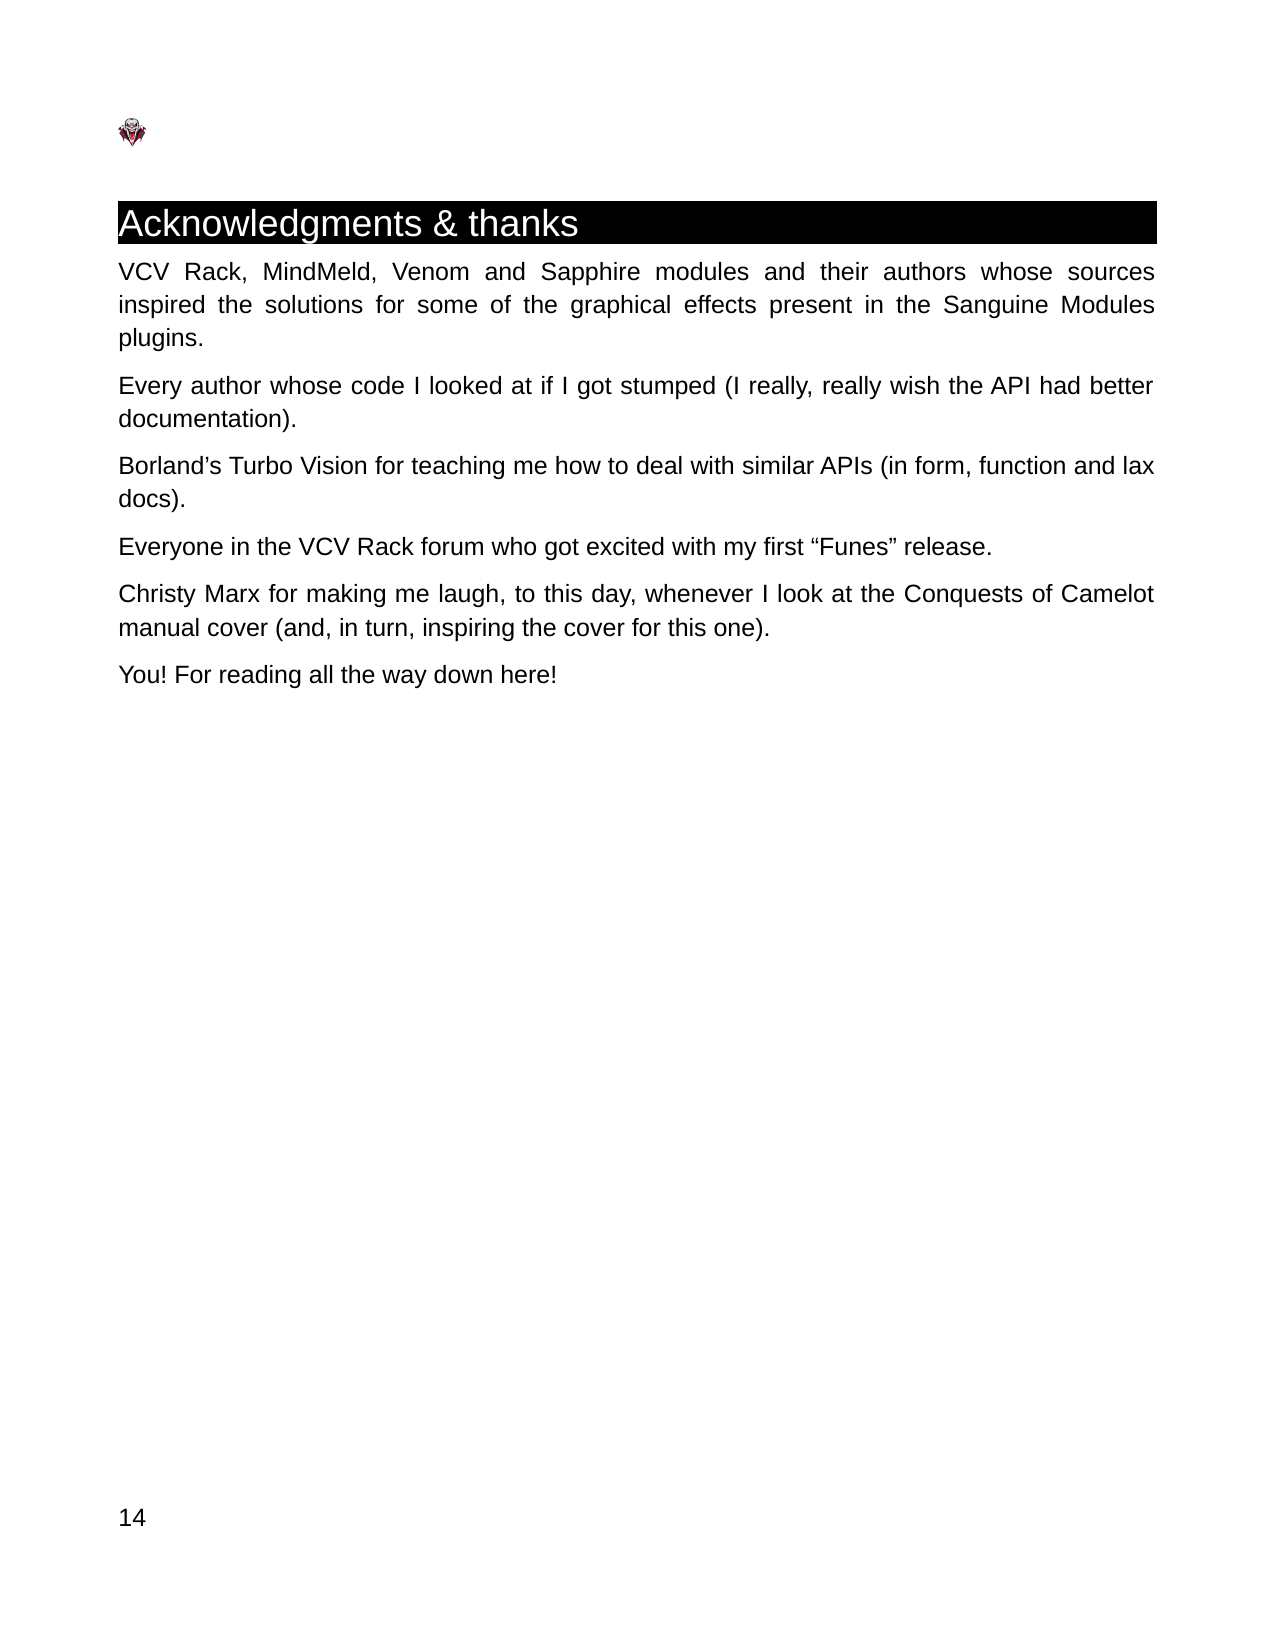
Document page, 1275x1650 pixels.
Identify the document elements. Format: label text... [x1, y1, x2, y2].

subtitle Acknowledgments & thanks [118, 201, 1157, 244]
text Everyone in the VCV Rack forum who got excited with my first “Funes” release. [118, 532, 1157, 561]
text VCV Rack, MindMeld, Venom and Sapphire modules and their authors whose sources inspired the solutions for some of the graphical effects present in the Sanguine Modules plugins. [118, 257, 1157, 352]
text Borland’s Turbo Vision for teaching me how to deal with similar APIs (in form, function and lax docs). [118, 451, 1157, 513]
text Every author whose code I looked at if I got stumped (I really, really wish the API had better documentation). [118, 371, 1157, 432]
text You! For reading all the way down here! [118, 660, 1157, 689]
text Christy Marx for making me laugh, to this day, whenever I look at the Conquests of Camelot manual cover (and, in turn, inspiring the cover for this one). [118, 579, 1157, 641]
